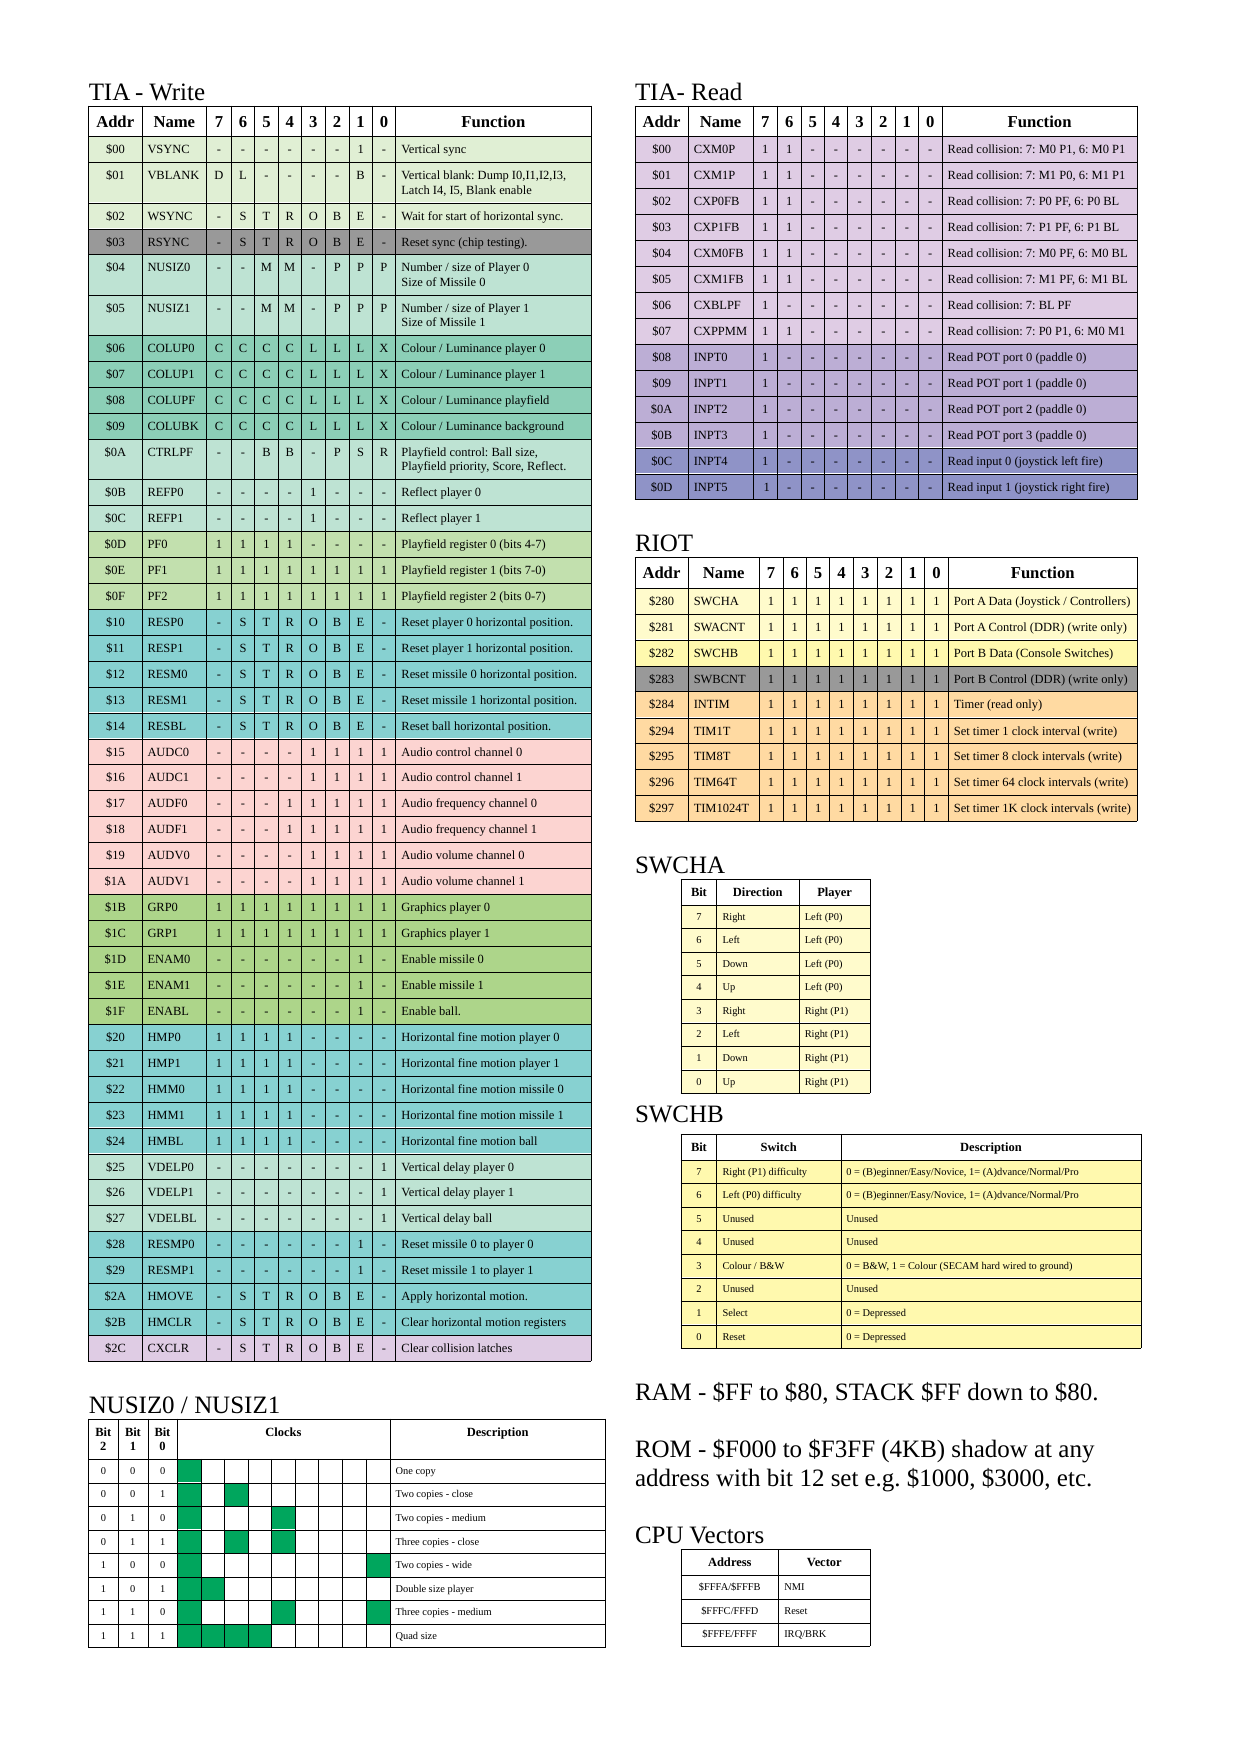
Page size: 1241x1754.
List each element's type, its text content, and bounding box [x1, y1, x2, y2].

table_cell [272, 1625, 295, 1647]
table_cell Graphics player 0 [396, 895, 591, 920]
table_cell NUSIZ1 [143, 296, 206, 335]
table_cell $FFFA/$FFFB [682, 1576, 778, 1599]
table_cell - [373, 1310, 395, 1335]
table_header 6 [232, 107, 254, 136]
table_cell Reset [779, 1600, 870, 1622]
table_cell 1 [807, 744, 829, 769]
table_cell - [326, 480, 349, 505]
table_cell 1 [854, 770, 877, 795]
table_cell - [802, 137, 824, 162]
table_cell - [207, 973, 231, 998]
table_cell ENAM0 [143, 947, 206, 972]
table_cell AUDV0 [143, 843, 206, 868]
table_cell Reset sync (chip testing). [396, 230, 591, 254]
table_cell 1 [878, 719, 901, 743]
table_cell M [279, 296, 301, 335]
table_cell [178, 1484, 201, 1506]
table_cell 1 [778, 241, 801, 266]
table_cell - [232, 1232, 254, 1257]
table_cell $2A [89, 1284, 142, 1309]
table_cell - [896, 137, 918, 162]
table_cell 1 [682, 1302, 716, 1324]
table_cell 1 [373, 843, 395, 868]
table_cell - [232, 1180, 254, 1205]
table_cell - [848, 293, 871, 318]
table_cell - [825, 189, 847, 214]
table_cell - [255, 999, 278, 1024]
table_cell - [326, 999, 349, 1024]
table_cell $15 [89, 740, 142, 764]
table_cell 1 [326, 558, 349, 583]
table_cell 1 [902, 744, 924, 769]
table_cell Up [717, 1071, 799, 1093]
table_cell - [872, 475, 895, 499]
table_cell VDELP1 [143, 1180, 206, 1205]
table_cell S [232, 1336, 254, 1361]
table_cell $0A [89, 440, 142, 479]
table_cell - [255, 869, 278, 894]
table_cell [272, 1507, 295, 1529]
text RIOT [635, 528, 1152, 557]
table_cell - [255, 1258, 278, 1283]
table_cell - [350, 1180, 372, 1205]
table_cell - [326, 137, 349, 162]
table_cell - [302, 1051, 325, 1076]
table_cell B [326, 204, 349, 228]
table_header 3 [302, 107, 325, 136]
table_cell - [350, 1051, 372, 1076]
table_cell TIM64T [689, 770, 759, 795]
table_cell - [919, 449, 942, 473]
table_cell [272, 1484, 295, 1506]
table_cell R [279, 1310, 301, 1335]
table_cell - [279, 1206, 301, 1231]
table_cell 0 [119, 1460, 148, 1482]
table_cell 1 [279, 1051, 301, 1076]
table_cell $18 [89, 817, 142, 842]
table_cell - [326, 1103, 349, 1127]
table_cell E [350, 1336, 372, 1361]
table_cell PF2 [143, 584, 206, 609]
table_cell 1 [302, 506, 325, 531]
table_cell Audio volume channel 1 [396, 869, 591, 894]
table_cell - [848, 241, 871, 266]
table_cell - [255, 791, 278, 816]
table_cell $296 [636, 770, 688, 795]
table_cell P [350, 296, 372, 335]
table_cell - [350, 1103, 372, 1127]
table_cell $09 [89, 414, 142, 439]
table_header Address [682, 1550, 778, 1575]
table_cell [319, 1507, 342, 1529]
table_cell [178, 1554, 201, 1577]
table_cell ENAM1 [143, 973, 206, 998]
table_header Description [842, 1135, 1141, 1160]
table_cell 0 [149, 1460, 177, 1482]
table_cell 1 [807, 770, 829, 795]
table_cell - [207, 230, 231, 254]
table_cell $01 [89, 163, 142, 202]
table_cell C [279, 362, 301, 387]
table_cell - [255, 506, 278, 531]
table_cell 1 [350, 999, 372, 1024]
table_cell CTRLPF [143, 440, 206, 479]
table_cell INPT5 [689, 475, 753, 499]
table_cell $0C [89, 506, 142, 531]
table_cell 1 [754, 345, 777, 370]
table_cell - [350, 1025, 372, 1050]
table_cell - [232, 843, 254, 868]
table_cell CXM1P [689, 163, 753, 188]
table_cell E [350, 662, 372, 687]
table_cell L [302, 414, 325, 439]
table_cell S [232, 662, 254, 687]
table_cell [249, 1578, 271, 1600]
table_cell Colour / Luminance player 1 [396, 362, 591, 387]
table_cell 1 [830, 641, 853, 666]
table_cell - [778, 449, 801, 473]
table_cell [225, 1601, 248, 1624]
table_cell 1 [878, 692, 901, 717]
table_cell 1 [760, 692, 783, 717]
table_header Bit [682, 880, 716, 905]
table_cell L [302, 336, 325, 361]
table_cell SWBCNT [689, 667, 759, 691]
table_cell - [255, 480, 278, 505]
table_cell - [302, 999, 325, 1024]
table_cell 1 [302, 817, 325, 842]
table_header Bit 2 [89, 1420, 118, 1459]
table_cell - [373, 636, 395, 661]
table_cell $0A [636, 397, 688, 422]
table_cell 1 [207, 584, 231, 609]
table_cell 1 [207, 1077, 231, 1102]
table_cell [272, 1460, 295, 1482]
table_cell [296, 1484, 318, 1506]
table_cell 1 [902, 641, 924, 666]
table_cell Vertical delay player 1 [396, 1180, 591, 1205]
table_cell - [848, 163, 871, 188]
table_cell Audio volume channel 0 [396, 843, 591, 868]
table_cell - [232, 1206, 254, 1231]
table_cell O [302, 1336, 325, 1361]
table_cell 1 [925, 641, 948, 666]
table_cell $21 [89, 1051, 142, 1076]
table_cell Port A Control (DDR) (write only) [949, 615, 1137, 639]
table_header Bit 1 [119, 1420, 148, 1459]
table_cell Read input 1 (joystick right fire) [943, 475, 1137, 499]
table_cell [319, 1531, 342, 1553]
table_cell 1 [807, 719, 829, 743]
table_cell X [373, 388, 395, 413]
table_cell T [255, 636, 278, 661]
table_cell Read POT port 3 (paddle 0) [943, 423, 1137, 447]
table_cell [296, 1578, 318, 1600]
table_cell RESM1 [143, 688, 206, 712]
table_header 1 [902, 558, 924, 588]
table_cell - [778, 423, 801, 447]
table_header 1 [350, 107, 372, 136]
table_cell - [232, 255, 254, 295]
table_cell 1 [760, 770, 783, 795]
table_cell $26 [89, 1180, 142, 1205]
table_cell - [207, 1180, 231, 1205]
table_cell 1 [279, 1103, 301, 1127]
table_cell Right (P1) [800, 1071, 870, 1093]
table_cell L [326, 336, 349, 361]
text SWCHA [635, 850, 1152, 879]
table_cell 1 [854, 667, 877, 691]
table_cell Vertical sync [396, 137, 591, 162]
table_cell $0B [89, 480, 142, 505]
table_cell $19 [89, 843, 142, 868]
table_cell $04 [89, 255, 142, 295]
table_cell [202, 1554, 224, 1577]
table_cell 1 [255, 584, 278, 609]
table_cell 1 [232, 895, 254, 920]
table_cell CXCLR [143, 1336, 206, 1361]
table_cell Read collision: 7: M1 P0, 6: M1 P1 [943, 163, 1137, 188]
table_header 4 [825, 107, 847, 136]
table_cell B [326, 636, 349, 661]
table_cell $00 [89, 137, 142, 162]
table_cell - [848, 475, 871, 499]
table_cell 1 [326, 791, 349, 816]
table_cell Horizontal fine motion missile 1 [396, 1103, 591, 1127]
table_cell Left (P0) [800, 906, 870, 928]
table_cell 1 [925, 719, 948, 743]
table_cell 0 [89, 1531, 118, 1553]
table_cell 0 = B&W, 1 = Colour (SECAM hard wired to ground) [842, 1255, 1141, 1277]
table_cell 1 [350, 740, 372, 764]
table_cell - [825, 215, 847, 240]
table_cell 1 [807, 796, 829, 821]
table_cell Audio frequency channel 1 [396, 817, 591, 842]
table_cell - [825, 475, 847, 499]
table_cell 0 [682, 1071, 716, 1093]
table_cell $2B [89, 1310, 142, 1335]
table_cell $01 [636, 163, 688, 188]
table_cell $14 [89, 714, 142, 738]
table_cell Set timer 1K clock intervals (write) [949, 796, 1137, 821]
table_cell $16 [89, 765, 142, 790]
table_cell - [919, 371, 942, 396]
table_cell WSYNC [143, 204, 206, 228]
table_cell L [302, 388, 325, 413]
table_cell 1 [207, 532, 231, 557]
table_cell - [778, 345, 801, 370]
table_cell Unused [842, 1279, 1141, 1301]
table_cell - [326, 163, 349, 202]
table_cell Horizontal fine motion missile 0 [396, 1077, 591, 1102]
table_cell 1 [760, 744, 783, 769]
table_cell COLUP0 [143, 336, 206, 361]
table_cell - [350, 506, 372, 531]
table_cell - [919, 137, 942, 162]
table_cell - [207, 610, 231, 635]
table_cell Enable missile 1 [396, 973, 591, 998]
table_cell ENABL [143, 999, 206, 1024]
table_cell $20 [89, 1025, 142, 1050]
table_cell 1 [373, 869, 395, 894]
table_cell - [279, 947, 301, 972]
table_cell HMM1 [143, 1103, 206, 1127]
table_cell $295 [636, 744, 688, 769]
table_cell R [279, 204, 301, 228]
table_cell $24 [89, 1129, 142, 1153]
table_cell 1 [279, 921, 301, 946]
table_cell M [255, 296, 278, 335]
table_cell 1 [778, 189, 801, 214]
table_cell INTIM [689, 692, 759, 717]
table_cell $283 [636, 667, 688, 691]
table_cell 1 [902, 796, 924, 821]
table_cell - [302, 973, 325, 998]
table_cell Right [717, 1000, 799, 1022]
table_cell Enable missile 0 [396, 947, 591, 972]
table_cell Right [717, 906, 799, 928]
table_cell Two copies - close [391, 1484, 605, 1506]
table_cell 1 [854, 744, 877, 769]
table_cell Playfield register 1 (bits 7-0) [396, 558, 591, 583]
table_cell - [279, 740, 301, 764]
table_header 7 [754, 107, 777, 136]
table_cell 1 [350, 558, 372, 583]
table_cell 0 = Depressed [842, 1326, 1141, 1348]
table_cell - [207, 296, 231, 335]
table_cell Apply horizontal motion. [396, 1284, 591, 1309]
table_cell - [872, 189, 895, 214]
table_cell [249, 1484, 271, 1506]
table_cell - [350, 1129, 372, 1153]
table_cell $297 [636, 796, 688, 821]
table_cell P [326, 440, 349, 479]
table_cell 1 [878, 641, 901, 666]
table_cell [343, 1578, 366, 1600]
table_cell $2C [89, 1336, 142, 1361]
table_cell - [326, 1051, 349, 1076]
table_cell E [350, 1284, 372, 1309]
table_cell [367, 1507, 390, 1529]
table_cell D [207, 163, 231, 202]
table_header Name [143, 107, 206, 136]
table_cell T [255, 230, 278, 254]
table_cell - [872, 241, 895, 266]
table_cell 1 [232, 584, 254, 609]
table_cell GRP1 [143, 921, 206, 946]
table_cell 1 [925, 667, 948, 691]
table_cell $FFFE/FFFF [682, 1624, 778, 1646]
table_cell [202, 1578, 224, 1600]
table_cell 1 [279, 817, 301, 842]
table_cell COLUP1 [143, 362, 206, 387]
table_cell - [232, 740, 254, 764]
table_cell RESP1 [143, 636, 206, 661]
table_cell 1 [373, 1180, 395, 1205]
table_cell Down [717, 1047, 799, 1069]
table_cell 1 [350, 137, 372, 162]
table_cell Left (P0) difficulty [717, 1184, 841, 1207]
table_cell $07 [636, 319, 688, 344]
table_cell P [373, 296, 395, 335]
table_cell 0 = Depressed [842, 1302, 1141, 1324]
table_cell 5 [682, 1208, 716, 1230]
table_cell 1 [207, 1051, 231, 1076]
table_cell - [326, 1258, 349, 1283]
table_cell - [255, 817, 278, 842]
table_cell [178, 1578, 201, 1600]
table_cell - [326, 1206, 349, 1231]
table_cell Quad size [391, 1625, 605, 1647]
table_cell 1 [255, 1051, 278, 1076]
table_cell - [207, 1258, 231, 1283]
table_cell - [207, 740, 231, 764]
table_cell S [232, 204, 254, 228]
table_cell 1 [778, 319, 801, 344]
table_cell - [373, 1077, 395, 1102]
table_cell 1 [878, 744, 901, 769]
table_cell 1 [854, 692, 877, 717]
table_cell [319, 1578, 342, 1600]
table_cell L [326, 362, 349, 387]
table_cell Read collision: 7: P0 P1, 6: M0 M1 [943, 319, 1137, 344]
table_cell Horizontal fine motion player 1 [396, 1051, 591, 1076]
table_cell [296, 1625, 318, 1647]
table_cell - [232, 296, 254, 335]
table_cell S [232, 230, 254, 254]
table_cell - [848, 215, 871, 240]
table_cell - [373, 973, 395, 998]
table_cell $1E [89, 973, 142, 998]
table_cell 5 [682, 953, 716, 975]
table_cell 1 [902, 667, 924, 691]
table_cell 1 [373, 740, 395, 764]
table_cell 1 [232, 1103, 254, 1127]
table_cell E [350, 1310, 372, 1335]
table_cell - [872, 423, 895, 447]
table_cell - [302, 255, 325, 295]
table_cell Playfield control: Ball size, Playfield priority, Score, Reflect. [396, 440, 591, 479]
table_cell 1 [279, 791, 301, 816]
table_cell 1 [89, 1554, 118, 1577]
table_cell - [848, 189, 871, 214]
table_header Function [943, 107, 1137, 136]
table_cell HMP0 [143, 1025, 206, 1050]
table_header Vector [779, 1550, 870, 1575]
table_cell Reset player 1 horizontal position. [396, 636, 591, 661]
table_cell 1 [302, 791, 325, 816]
table_cell O [302, 1284, 325, 1309]
table_cell - [279, 163, 301, 202]
table_cell [367, 1531, 390, 1553]
table_cell O [302, 230, 325, 254]
table_header 6 [778, 107, 801, 136]
table_cell Read POT port 2 (paddle 0) [943, 397, 1137, 422]
table_cell - [232, 817, 254, 842]
table_cell P [326, 255, 349, 295]
table_cell $1F [89, 999, 142, 1024]
table_cell VSYNC [143, 137, 206, 162]
table_cell - [255, 947, 278, 972]
table_cell [296, 1531, 318, 1553]
table_cell Unused [717, 1279, 841, 1301]
table_cell 1 [830, 615, 853, 639]
table_cell 1 [279, 1025, 301, 1050]
table_cell - [302, 1232, 325, 1257]
table_cell 1 [326, 843, 349, 868]
table_cell - [919, 475, 942, 499]
table_cell - [919, 215, 942, 240]
table_cell - [896, 475, 918, 499]
table_cell - [919, 241, 942, 266]
table_cell Read collision: 7: P1 PF, 6: P1 BL [943, 215, 1137, 240]
table_cell $03 [89, 230, 142, 254]
table_cell 1 [232, 1051, 254, 1076]
table_cell P [350, 255, 372, 295]
table_cell - [232, 440, 254, 479]
table_cell 1 [302, 558, 325, 583]
table_cell 1 [255, 558, 278, 583]
table_cell $04 [636, 241, 688, 266]
table_cell B [326, 714, 349, 738]
table_cell AUDC0 [143, 740, 206, 764]
table_header Bit [682, 1135, 716, 1160]
table_cell 1 [373, 921, 395, 946]
table_cell 1 [232, 532, 254, 557]
table_cell 1 [232, 1077, 254, 1102]
table_cell 1 [878, 770, 901, 795]
table_cell TIM1024T [689, 796, 759, 821]
table_cell - [232, 1258, 254, 1283]
table_cell 1 [207, 558, 231, 583]
table_cell - [896, 423, 918, 447]
table_cell - [373, 204, 395, 228]
table_cell 0 [89, 1460, 118, 1482]
table_cell 1 [350, 869, 372, 894]
table_cell $28 [89, 1232, 142, 1257]
table_header Player [800, 880, 870, 905]
table_cell 1 [279, 895, 301, 920]
table_cell Double size player [391, 1578, 605, 1600]
table_cell RESBL [143, 714, 206, 738]
table_cell 1 [854, 719, 877, 743]
table_cell - [279, 1258, 301, 1283]
table_cell 1 [149, 1578, 177, 1600]
table_cell 1 [830, 667, 853, 691]
table_cell B [326, 230, 349, 254]
table_cell - [802, 345, 824, 370]
table_cell 1 [119, 1625, 148, 1647]
table_cell 1 [232, 1129, 254, 1153]
table_cell [202, 1507, 224, 1529]
table_cell - [350, 1077, 372, 1102]
table_cell 1 [784, 796, 806, 821]
table_cell - [872, 371, 895, 396]
table_cell [319, 1484, 342, 1506]
table_cell - [207, 636, 231, 661]
table_cell - [802, 163, 824, 188]
table_cell 4 [682, 1231, 716, 1254]
table_cell - [207, 1155, 231, 1179]
table_cell 1 [373, 1206, 395, 1231]
table_cell 1 [149, 1625, 177, 1647]
table_cell 1 [302, 584, 325, 609]
table_cell 1 [830, 719, 853, 743]
table_cell [178, 1507, 201, 1529]
table_cell [272, 1578, 295, 1600]
table_cell 1 [89, 1601, 118, 1624]
table_cell $17 [89, 791, 142, 816]
table_cell - [255, 973, 278, 998]
text TIA- Read [635, 77, 1152, 106]
table_cell [319, 1601, 342, 1624]
table_cell [225, 1507, 248, 1529]
table_cell B [279, 440, 301, 479]
table_cell - [896, 189, 918, 214]
table_cell - [919, 163, 942, 188]
table_cell - [207, 1206, 231, 1231]
table_cell Wait for start of horizontal sync. [396, 204, 591, 228]
table_cell 1 [902, 615, 924, 639]
table_cell - [207, 869, 231, 894]
table_cell [225, 1460, 248, 1482]
table_cell 0 [149, 1554, 177, 1577]
table_cell T [255, 204, 278, 228]
table_cell RESMP1 [143, 1258, 206, 1283]
table_cell Reset missile 1 to player 1 [396, 1258, 591, 1283]
table_cell 1 [350, 584, 372, 609]
table_cell [225, 1554, 248, 1577]
table_cell - [232, 765, 254, 790]
table_cell L [326, 414, 349, 439]
table_cell $00 [636, 137, 688, 162]
table_cell 1 [350, 1258, 372, 1283]
table_cell C [279, 336, 301, 361]
table_cell 1 [878, 796, 901, 821]
table_cell 1 [784, 744, 806, 769]
table_cell - [302, 1206, 325, 1231]
table_cell - [302, 1077, 325, 1102]
table_header Function [396, 107, 591, 136]
table_cell RESM0 [143, 662, 206, 687]
table_cell E [350, 230, 372, 254]
table_cell 1 [302, 843, 325, 868]
table_cell [202, 1484, 224, 1506]
table_cell $282 [636, 641, 688, 666]
table_cell 1 [760, 615, 783, 639]
table_cell 1 [754, 319, 777, 344]
table_cell 1 [255, 1129, 278, 1153]
table_cell [249, 1601, 271, 1624]
table_cell [202, 1601, 224, 1624]
table_cell - [872, 267, 895, 292]
table_cell C [232, 414, 254, 439]
table_cell 1 [207, 1025, 231, 1050]
table_cell C [279, 388, 301, 413]
table_cell 1 [807, 667, 829, 691]
table_cell - [279, 1155, 301, 1179]
table_cell 1 [754, 475, 777, 499]
table_header Description [391, 1420, 605, 1459]
table_cell 1 [902, 589, 924, 614]
table_cell - [919, 397, 942, 422]
table_cell $05 [89, 296, 142, 335]
table_cell $13 [89, 688, 142, 712]
table_cell - [896, 293, 918, 318]
table_cell - [919, 189, 942, 214]
table_cell [343, 1507, 366, 1529]
table_cell - [207, 1284, 231, 1309]
table_cell - [207, 662, 231, 687]
table_cell - [848, 345, 871, 370]
table_cell IRQ/BRK [779, 1624, 870, 1646]
table_cell 1 [373, 765, 395, 790]
table_cell 1 [682, 1047, 716, 1069]
table_header Addr [89, 107, 142, 136]
table_cell [178, 1460, 201, 1482]
table_cell INPT4 [689, 449, 753, 473]
table_cell 1 [854, 615, 877, 639]
table_cell HMBL [143, 1129, 206, 1153]
table_cell - [872, 345, 895, 370]
table_cell - [279, 506, 301, 531]
table_cell - [825, 137, 847, 162]
table_cell 1 [854, 796, 877, 821]
table_cell VDELBL [143, 1206, 206, 1231]
table_cell CXPPMM [689, 319, 753, 344]
table_cell 1 [830, 744, 853, 769]
table_cell - [302, 532, 325, 557]
table_cell - [373, 1025, 395, 1050]
table_header 5 [802, 107, 824, 136]
table_cell 1 [902, 692, 924, 717]
table_cell - [232, 869, 254, 894]
table_cell C [232, 362, 254, 387]
table_cell 1 [350, 1232, 372, 1257]
table_cell 1 [255, 1077, 278, 1102]
table_cell Unused [842, 1231, 1141, 1254]
table_cell - [848, 449, 871, 473]
table_cell - [373, 714, 395, 738]
table_cell - [207, 204, 231, 228]
table_cell $0E [89, 558, 142, 583]
table_cell $27 [89, 1206, 142, 1231]
table_cell - [232, 480, 254, 505]
table_header 3 [848, 107, 871, 136]
table_cell 1 [754, 189, 777, 214]
table_cell [225, 1578, 248, 1600]
table_cell - [825, 319, 847, 344]
table_cell S [232, 688, 254, 712]
table_cell 1 [760, 667, 783, 691]
table_cell [367, 1460, 390, 1482]
table_cell 3 [682, 1000, 716, 1022]
table_cell $0D [89, 532, 142, 557]
table_cell 1 [326, 765, 349, 790]
table_cell B [326, 610, 349, 635]
table_cell GRP0 [143, 895, 206, 920]
table_cell AUDF0 [143, 791, 206, 816]
table_cell Select [717, 1302, 841, 1324]
table_cell B [350, 163, 372, 202]
table_cell T [255, 688, 278, 712]
table_header 3 [854, 558, 877, 588]
table_cell CXBLPF [689, 293, 753, 318]
table_cell T [255, 1310, 278, 1335]
table_cell - [872, 319, 895, 344]
table_cell 1 [830, 770, 853, 795]
table_cell 1 [830, 589, 853, 614]
table_cell - [255, 163, 278, 202]
table_cell E [350, 688, 372, 712]
table_cell 1 [350, 765, 372, 790]
table_cell 1 [784, 667, 806, 691]
table_cell - [302, 296, 325, 335]
table_cell 1 [925, 796, 948, 821]
table_cell S [232, 610, 254, 635]
table_header Addr [636, 558, 688, 588]
table_cell 1 [754, 163, 777, 188]
table_cell 1 [302, 869, 325, 894]
table_cell REFP0 [143, 480, 206, 505]
table_cell - [373, 610, 395, 635]
table_cell CXP0FB [689, 189, 753, 214]
table_cell - [825, 345, 847, 370]
table_cell 1 [807, 615, 829, 639]
text CPU Vectors [635, 1521, 1152, 1549]
table_cell Colour / Luminance playfield [396, 388, 591, 413]
table_cell O [302, 662, 325, 687]
table_cell Audio control channel 1 [396, 765, 591, 790]
table_cell [343, 1531, 366, 1553]
table_header Direction [717, 880, 799, 905]
table_cell $FFFC/FFFD [682, 1600, 778, 1622]
table_cell 1 [754, 241, 777, 266]
table_cell O [302, 636, 325, 661]
table_header 2 [872, 107, 895, 136]
table_cell L [350, 388, 372, 413]
table_cell L [302, 362, 325, 387]
table_cell - [802, 319, 824, 344]
table_header Clocks [178, 1420, 390, 1459]
table_cell - [255, 1180, 278, 1205]
table_header Name [689, 107, 753, 136]
table_cell - [373, 1129, 395, 1153]
table_cell 1 [279, 584, 301, 609]
table_cell 1 [232, 921, 254, 946]
table_cell 1 [754, 371, 777, 396]
table_cell 1 [89, 1578, 118, 1600]
table_cell $02 [89, 204, 142, 228]
table_cell T [255, 662, 278, 687]
table_cell $07 [89, 362, 142, 387]
table_cell - [896, 267, 918, 292]
table_cell 1 [760, 796, 783, 821]
table_cell - [279, 1232, 301, 1257]
table_cell - [373, 1103, 395, 1127]
table_cell [343, 1484, 366, 1506]
table_cell Two copies - medium [391, 1507, 605, 1529]
table_cell Vertical delay player 0 [396, 1155, 591, 1179]
table_cell - [373, 662, 395, 687]
table_cell - [373, 999, 395, 1024]
table_cell - [848, 137, 871, 162]
table_cell R [279, 636, 301, 661]
table_cell Right (P1) [800, 1000, 870, 1022]
table_cell $06 [89, 336, 142, 361]
text ROM - $F000 to $F3FF (4KB) shadow at any address with bit 12 set e.g. $1000, $3000, etc. [635, 1434, 1152, 1492]
table_cell Timer (read only) [949, 692, 1137, 717]
table_cell HMP1 [143, 1051, 206, 1076]
table_cell 1 [778, 137, 801, 162]
table_cell - [919, 319, 942, 344]
table_cell 1 [807, 692, 829, 717]
table_cell Three copies - close [391, 1531, 605, 1553]
table_cell INPT0 [689, 345, 753, 370]
table_cell Reset missile 0 to player 0 [396, 1232, 591, 1257]
table_cell Read collision: 7: BL PF [943, 293, 1137, 318]
table_cell - [255, 1232, 278, 1257]
table_cell O [302, 204, 325, 228]
table_cell NUSIZ0 [143, 255, 206, 295]
table_cell 1 [302, 895, 325, 920]
table_cell - [326, 1155, 349, 1179]
table_cell Playfield register 2 (bits 0-7) [396, 584, 591, 609]
table_cell - [802, 423, 824, 447]
table_cell 1 [326, 895, 349, 920]
table_cell Port B Data (Console Switches) [949, 641, 1137, 666]
table_cell 1 [302, 921, 325, 946]
table_header 0 [373, 107, 395, 136]
table_cell $12 [89, 662, 142, 687]
table_cell R [279, 1284, 301, 1309]
table_cell 1 [778, 163, 801, 188]
table_cell [296, 1507, 318, 1529]
table_cell Graphics player 1 [396, 921, 591, 946]
table_cell - [279, 999, 301, 1024]
table_cell [249, 1460, 271, 1482]
table_cell [178, 1531, 201, 1553]
table_cell $22 [89, 1077, 142, 1102]
table_cell 0 [119, 1554, 148, 1577]
table_cell 1 [760, 641, 783, 666]
table_cell [249, 1554, 271, 1577]
table_cell Right (P1) [800, 1024, 870, 1046]
table_cell - [350, 532, 372, 557]
table_cell 1 [326, 869, 349, 894]
table_cell - [848, 267, 871, 292]
table_cell - [302, 163, 325, 202]
table_cell CXM1FB [689, 267, 753, 292]
table_header 2 [326, 107, 349, 136]
table_cell $284 [636, 692, 688, 717]
table_cell - [326, 947, 349, 972]
table_cell - [825, 423, 847, 447]
table_cell 1 [902, 719, 924, 743]
table_cell Audio control channel 0 [396, 740, 591, 764]
table_cell C [207, 414, 231, 439]
table_cell Right (P1) difficulty [717, 1161, 841, 1183]
table_cell - [373, 1336, 395, 1361]
table_cell 1 [754, 293, 777, 318]
table_cell X [373, 336, 395, 361]
table_cell - [302, 1180, 325, 1205]
table_cell - [302, 440, 325, 479]
table_cell 1 [255, 895, 278, 920]
table_cell 1 [878, 667, 901, 691]
table_cell C [232, 336, 254, 361]
table_cell 1 [302, 765, 325, 790]
table_cell [367, 1625, 390, 1647]
table_cell - [896, 241, 918, 266]
table_cell E [350, 714, 372, 738]
table_cell B [326, 1284, 349, 1309]
table_cell 1 [778, 215, 801, 240]
table_cell E [350, 204, 372, 228]
table_cell S [232, 1284, 254, 1309]
table_cell - [778, 371, 801, 396]
table_cell $0C [636, 449, 688, 473]
table_cell RESP0 [143, 610, 206, 635]
table_cell Unused [842, 1208, 1141, 1230]
table_cell 2 [682, 1024, 716, 1046]
table_cell - [825, 397, 847, 422]
table_cell B [326, 1310, 349, 1335]
table_cell 1 [326, 740, 349, 764]
table_cell $0F [89, 584, 142, 609]
table_cell 1 [760, 719, 783, 743]
table_cell - [825, 241, 847, 266]
table_cell VBLANK [143, 163, 206, 202]
table_cell - [207, 843, 231, 868]
table_cell - [896, 397, 918, 422]
table_cell 1 [279, 1077, 301, 1102]
table_cell 1 [232, 558, 254, 583]
table_cell - [802, 371, 824, 396]
table_cell [272, 1601, 295, 1624]
table_cell $09 [636, 371, 688, 396]
table_cell HMOVE [143, 1284, 206, 1309]
table_cell - [207, 714, 231, 738]
table_cell - [232, 999, 254, 1024]
table_cell $05 [636, 267, 688, 292]
table_cell - [279, 137, 301, 162]
table_cell 1 [326, 584, 349, 609]
table_cell [249, 1625, 271, 1647]
table_cell $23 [89, 1103, 142, 1127]
table_cell 1 [279, 558, 301, 583]
table_cell PF0 [143, 532, 206, 557]
table_cell [319, 1554, 342, 1577]
table_cell - [919, 267, 942, 292]
table_cell HMM0 [143, 1077, 206, 1102]
table_cell 1 [373, 558, 395, 583]
table_cell 1 [207, 921, 231, 946]
table_cell Colour / Luminance background [396, 414, 591, 439]
table_cell - [802, 293, 824, 318]
table_cell Read POT port 1 (paddle 0) [943, 371, 1137, 396]
table_cell - [326, 1077, 349, 1102]
table_cell B [326, 1336, 349, 1361]
table_cell - [896, 449, 918, 473]
table_cell - [825, 371, 847, 396]
table_cell - [279, 843, 301, 868]
table_cell $29 [89, 1258, 142, 1283]
table_cell Enable ball. [396, 999, 591, 1024]
table_cell - [896, 319, 918, 344]
table_cell 1 [119, 1601, 148, 1624]
table_cell 7 [682, 1161, 716, 1183]
table_cell 0 [682, 1326, 716, 1348]
table_cell 1 [373, 791, 395, 816]
table_cell 1 [350, 791, 372, 816]
table_cell $1C [89, 921, 142, 946]
table_cell - [302, 1129, 325, 1153]
table_cell - [279, 765, 301, 790]
table_cell [225, 1625, 248, 1647]
table_cell 1 [350, 895, 372, 920]
table_cell RESMP0 [143, 1232, 206, 1257]
table_cell C [255, 414, 278, 439]
table_cell - [232, 506, 254, 531]
table_cell B [255, 440, 278, 479]
table_cell - [872, 397, 895, 422]
table_cell - [232, 1155, 254, 1179]
table_cell $03 [636, 215, 688, 240]
table_cell INPT3 [689, 423, 753, 447]
table_cell [319, 1625, 342, 1647]
table_cell Playfield register 0 (bits 4-7) [396, 532, 591, 557]
table_cell R [279, 714, 301, 738]
table_header Function [949, 558, 1137, 588]
table_cell L [350, 414, 372, 439]
table_cell HMCLR [143, 1310, 206, 1335]
table_cell 0 [89, 1507, 118, 1529]
table_cell - [825, 163, 847, 188]
table_cell 1 [302, 740, 325, 764]
table_cell - [279, 1180, 301, 1205]
table_cell 0 [89, 1484, 118, 1506]
table_cell 1 [784, 719, 806, 743]
table_cell $08 [636, 345, 688, 370]
table_cell 1 [350, 973, 372, 998]
table_cell Left [717, 1024, 799, 1046]
table_cell Three copies - medium [391, 1601, 605, 1624]
table_cell - [848, 371, 871, 396]
table_cell 1 [925, 770, 948, 795]
table_cell - [373, 480, 395, 505]
table_cell 1 [119, 1507, 148, 1529]
table_cell $280 [636, 589, 688, 614]
table_cell - [373, 1284, 395, 1309]
table_cell 0 = (B)eginner/Easy/Novice, 1= (A)dvance/Normal/Pro [842, 1161, 1141, 1183]
table_cell Horizontal fine motion player 0 [396, 1025, 591, 1050]
table_cell - [825, 449, 847, 473]
table_cell INPT2 [689, 397, 753, 422]
table_cell C [207, 362, 231, 387]
table_cell 1 [232, 1025, 254, 1050]
table_cell - [232, 137, 254, 162]
table_cell $0D [636, 475, 688, 499]
table_cell M [279, 255, 301, 295]
table_cell Left (P0) [800, 929, 870, 952]
table_cell [367, 1578, 390, 1600]
table_cell - [302, 1025, 325, 1050]
table_cell - [232, 791, 254, 816]
table_cell - [373, 230, 395, 254]
table_cell - [919, 345, 942, 370]
table_cell - [326, 1129, 349, 1153]
table_cell S [232, 636, 254, 661]
table_cell [367, 1554, 390, 1577]
table_cell $281 [636, 615, 688, 639]
table_cell 1 [302, 480, 325, 505]
table_cell Up [717, 976, 799, 999]
table_cell [343, 1625, 366, 1647]
table_cell SWCHA [689, 589, 759, 614]
table_cell AUDF1 [143, 817, 206, 842]
table_cell - [207, 765, 231, 790]
table_header 7 [207, 107, 231, 136]
table_cell Port B Control (DDR) (write only) [949, 667, 1137, 691]
table_header Switch [717, 1135, 841, 1160]
table_cell [296, 1554, 318, 1577]
table_cell - [350, 1155, 372, 1179]
table_header 0 [925, 558, 948, 588]
table_cell 1 [373, 1155, 395, 1179]
table_cell - [326, 1180, 349, 1205]
table_cell 1 [830, 692, 853, 717]
table_cell - [778, 397, 801, 422]
table_cell 1 [350, 817, 372, 842]
table_cell 1 [754, 267, 777, 292]
table_cell Reset [717, 1326, 841, 1348]
table_cell R [279, 662, 301, 687]
table_header 4 [830, 558, 853, 588]
table_cell - [326, 973, 349, 998]
table_cell 0 [119, 1578, 148, 1600]
table_cell Vertical delay ball [396, 1206, 591, 1231]
table_cell - [802, 449, 824, 473]
table_cell - [207, 255, 231, 295]
table_cell - [207, 1232, 231, 1257]
table_cell Reset ball horizontal position. [396, 714, 591, 738]
table_cell [225, 1484, 248, 1506]
table_cell - [302, 1155, 325, 1179]
table_cell [202, 1531, 224, 1553]
table_cell Reset missile 0 horizontal position. [396, 662, 591, 687]
table_cell Read POT port 0 (paddle 0) [943, 345, 1137, 370]
table_header Bit 0 [149, 1420, 177, 1459]
table_cell Read collision: 7: P0 PF, 6: P0 BL [943, 189, 1137, 214]
table_cell [296, 1601, 318, 1624]
table_cell S [232, 1310, 254, 1335]
table_cell C [255, 336, 278, 361]
table_cell L [350, 336, 372, 361]
table_cell $02 [636, 189, 688, 214]
table_cell Reflect player 0 [396, 480, 591, 505]
table_cell - [207, 1310, 231, 1335]
table_cell SWCHB [689, 641, 759, 666]
table_cell - [825, 267, 847, 292]
table_cell - [279, 869, 301, 894]
table_cell 1 [373, 895, 395, 920]
table_cell O [302, 688, 325, 712]
table_cell - [825, 293, 847, 318]
table_cell Reset missile 1 horizontal position. [396, 688, 591, 712]
table_cell Read collision: 7: M0 PF, 6: M0 BL [943, 241, 1137, 266]
table_cell Clear collision latches [396, 1336, 591, 1361]
table_cell [249, 1531, 271, 1553]
table_header 5 [255, 107, 278, 136]
table_cell 1 [149, 1531, 177, 1553]
table_cell - [232, 947, 254, 972]
table_cell - [302, 1258, 325, 1283]
table_cell - [778, 293, 801, 318]
table_cell - [373, 1232, 395, 1257]
table_header 2 [878, 558, 901, 588]
table_cell [296, 1460, 318, 1482]
table_cell [343, 1601, 366, 1624]
table_cell 1 [854, 589, 877, 614]
text RAM - $FF to $80, STACK $FF down to $80. [635, 1377, 1152, 1406]
table_cell SWACNT [689, 615, 759, 639]
table_cell $1A [89, 869, 142, 894]
table_cell - [373, 137, 395, 162]
table_cell [249, 1507, 271, 1529]
table_cell 1 [89, 1625, 118, 1647]
table_cell P [326, 296, 349, 335]
table_cell S [350, 440, 372, 479]
table_cell Reset player 0 horizontal position. [396, 610, 591, 635]
table_cell 1 [784, 589, 806, 614]
table_cell E [350, 636, 372, 661]
table_cell 1 [760, 589, 783, 614]
table_cell - [302, 137, 325, 162]
table_cell - [848, 423, 871, 447]
table_cell R [279, 230, 301, 254]
table_cell - [896, 163, 918, 188]
table_cell C [207, 388, 231, 413]
table_cell - [373, 1051, 395, 1076]
table_cell E [350, 610, 372, 635]
table_cell B [326, 688, 349, 712]
table_cell - [802, 475, 824, 499]
table_cell L [232, 163, 254, 202]
table_cell 0 [119, 1484, 148, 1506]
table_cell - [207, 506, 231, 531]
table_cell 1 [279, 532, 301, 557]
table_cell - [802, 397, 824, 422]
table_cell AUDC1 [143, 765, 206, 790]
table_cell [367, 1484, 390, 1506]
table_cell 1 [784, 641, 806, 666]
table_cell 1 [925, 744, 948, 769]
table_cell R [279, 1336, 301, 1361]
table_cell 1 [373, 584, 395, 609]
table_cell 1 [255, 1103, 278, 1127]
table_header 6 [784, 558, 806, 588]
table_cell Two copies - wide [391, 1554, 605, 1577]
table_cell 1 [854, 641, 877, 666]
table_cell T [255, 714, 278, 738]
table_cell - [207, 817, 231, 842]
table_cell 1 [784, 615, 806, 639]
table_cell $10 [89, 610, 142, 635]
table_cell 1 [149, 1484, 177, 1506]
table_cell $0B [636, 423, 688, 447]
table_cell R [373, 440, 395, 479]
table_cell 1 [119, 1531, 148, 1553]
table_cell - [802, 189, 824, 214]
table_cell - [207, 440, 231, 479]
table_cell 1 [326, 817, 349, 842]
table_cell CXM0FB [689, 241, 753, 266]
table_cell - [373, 688, 395, 712]
table_cell - [373, 532, 395, 557]
table_cell 1 [902, 770, 924, 795]
table_cell - [778, 475, 801, 499]
table_cell - [373, 163, 395, 202]
table_cell [367, 1601, 390, 1624]
table_cell 1 [925, 615, 948, 639]
table_cell 7 [682, 906, 716, 928]
table_cell 0 [149, 1601, 177, 1624]
table_cell Horizontal fine motion ball [396, 1129, 591, 1153]
table_cell $294 [636, 719, 688, 743]
table_cell - [373, 1258, 395, 1283]
table_cell P [373, 255, 395, 295]
table_cell - [872, 137, 895, 162]
table_cell Left (P0) [800, 953, 870, 975]
table_cell Clear horizontal motion registers [396, 1310, 591, 1335]
table_header Name [689, 558, 759, 588]
table_cell INPT1 [689, 371, 753, 396]
table_cell [178, 1601, 201, 1624]
table_header 7 [760, 558, 783, 588]
table_cell - [872, 293, 895, 318]
table_cell Set timer 8 clock intervals (write) [949, 744, 1137, 769]
table_cell COLUBK [143, 414, 206, 439]
table_cell - [326, 1025, 349, 1050]
table_cell L [326, 388, 349, 413]
table_cell - [207, 688, 231, 712]
table_cell X [373, 362, 395, 387]
table_cell - [326, 1232, 349, 1257]
table_cell - [207, 137, 231, 162]
table_cell 1 [784, 692, 806, 717]
table_cell 0 = (B)eginner/Easy/Novice, 1= (A)dvance/Normal/Pro [842, 1184, 1141, 1207]
table_cell 4 [682, 976, 716, 999]
table_cell $25 [89, 1155, 142, 1179]
text NUSIZ0 / NUSIZ1 [88, 1390, 605, 1418]
table_cell Right (P1) [800, 1047, 870, 1069]
table_cell 1 [754, 397, 777, 422]
table_cell - [232, 973, 254, 998]
table_cell TIM1T [689, 719, 759, 743]
table_cell 1 [207, 895, 231, 920]
table_cell 1 [784, 770, 806, 795]
table_cell - [207, 1336, 231, 1361]
table_cell T [255, 1336, 278, 1361]
table_cell - [302, 947, 325, 972]
table_cell C [279, 414, 301, 439]
table_cell 1 [878, 589, 901, 614]
table_cell [272, 1554, 295, 1577]
table_header 1 [896, 107, 918, 136]
table_cell - [207, 999, 231, 1024]
table_cell [319, 1460, 342, 1482]
table_cell [343, 1460, 366, 1482]
table_cell Set timer 1 clock interval (write) [949, 719, 1137, 743]
table_cell - [255, 1206, 278, 1231]
table_cell Down [717, 953, 799, 975]
table_cell 1 [255, 532, 278, 557]
table_cell T [255, 610, 278, 635]
table_cell B [326, 662, 349, 687]
table_cell X [373, 414, 395, 439]
table_cell 1 [807, 589, 829, 614]
table_cell One copy [391, 1460, 605, 1482]
table_cell 1 [778, 267, 801, 292]
table_cell O [302, 1310, 325, 1335]
table_cell 6 [682, 1184, 716, 1207]
table_cell 1 [754, 423, 777, 447]
table_cell R [279, 610, 301, 635]
table_cell 0 [149, 1507, 177, 1529]
table_cell - [207, 947, 231, 972]
table_cell - [919, 423, 942, 447]
table_cell CXM0P [689, 137, 753, 162]
table_cell 1 [350, 843, 372, 868]
table_cell - [872, 215, 895, 240]
table_cell Read input 0 (joystick left fire) [943, 449, 1137, 473]
table_cell - [373, 947, 395, 972]
table_cell - [302, 1103, 325, 1127]
table_cell 1 [279, 1129, 301, 1153]
table_cell [202, 1460, 224, 1482]
table_cell Read collision: 7: M1 PF, 6: M1 BL [943, 267, 1137, 292]
table_cell - [872, 163, 895, 188]
table_cell 1 [326, 921, 349, 946]
table_cell - [919, 293, 942, 318]
table_cell Unused [717, 1231, 841, 1254]
table_cell [343, 1554, 366, 1577]
table_cell T [255, 1284, 278, 1309]
table_cell CXP1FB [689, 215, 753, 240]
table_cell PF1 [143, 558, 206, 583]
table_cell TIM8T [689, 744, 759, 769]
table_cell Vertical blank: Dump I0,I1,I2,I3, Latch I4, I5, Blank enable [396, 163, 591, 202]
table_cell Set timer 64 clock intervals (write) [949, 770, 1137, 795]
table_cell REFP1 [143, 506, 206, 531]
table_cell C [255, 388, 278, 413]
table_cell NMI [779, 1576, 870, 1599]
table_cell Read collision: 7: M0 P1, 6: M0 P1 [943, 137, 1137, 162]
table_cell 1 [350, 947, 372, 972]
table_cell RSYNC [143, 230, 206, 254]
table_cell - [802, 241, 824, 266]
table_cell 1 [207, 1129, 231, 1153]
table_cell - [848, 397, 871, 422]
table_cell - [326, 506, 349, 531]
table_cell [225, 1531, 248, 1553]
table_cell - [802, 267, 824, 292]
table_cell Unused [717, 1208, 841, 1230]
table_cell [178, 1625, 201, 1647]
table_cell - [373, 506, 395, 531]
table_cell - [255, 1155, 278, 1179]
table_header 0 [919, 107, 942, 136]
table_cell 1 [255, 1025, 278, 1050]
table_cell - [279, 480, 301, 505]
table_cell $1B [89, 895, 142, 920]
table_cell L [350, 362, 372, 387]
table_cell AUDV1 [143, 869, 206, 894]
table_cell C [207, 336, 231, 361]
table_header Addr [636, 107, 688, 136]
table_cell - [255, 137, 278, 162]
table_cell [272, 1531, 295, 1553]
text SWCHB [635, 1099, 1152, 1128]
table_cell - [350, 480, 372, 505]
table_cell Audio frequency channel 0 [396, 791, 591, 816]
table_cell - [896, 371, 918, 396]
table_cell 1 [754, 449, 777, 473]
table_cell S [232, 714, 254, 738]
table_cell 1 [925, 589, 948, 614]
table_cell $1D [89, 947, 142, 972]
table_cell M [255, 255, 278, 295]
table_cell - [255, 843, 278, 868]
table_cell Left [717, 929, 799, 952]
table_cell C [255, 362, 278, 387]
table_cell 3 [682, 1255, 716, 1277]
table_cell Left (P0) [800, 976, 870, 999]
table_header 5 [807, 558, 829, 588]
table_cell Number / size of Player 1 Size of Missile 1 [396, 296, 591, 335]
table_cell 1 [207, 1103, 231, 1127]
table_cell $06 [636, 293, 688, 318]
table_cell O [302, 714, 325, 738]
table_cell - [350, 1206, 372, 1231]
table_cell 1 [255, 921, 278, 946]
table_cell C [232, 388, 254, 413]
table_cell $08 [89, 388, 142, 413]
table_cell COLUPF [143, 388, 206, 413]
table_cell Colour / Luminance player 0 [396, 336, 591, 361]
table_header 4 [279, 107, 301, 136]
table_cell - [872, 449, 895, 473]
table_cell 1 [925, 692, 948, 717]
table_cell - [207, 791, 231, 816]
table_cell $11 [89, 636, 142, 661]
table_cell 6 [682, 929, 716, 952]
table_cell - [279, 973, 301, 998]
table_cell - [848, 319, 871, 344]
table_cell 1 [830, 796, 853, 821]
table_cell O [302, 610, 325, 635]
table_cell 1 [350, 921, 372, 946]
table_cell [202, 1625, 224, 1647]
table_cell Number / size of Player 0 Size of Missile 0 [396, 255, 591, 295]
text TIA - Write [88, 77, 605, 106]
table_cell 1 [878, 615, 901, 639]
table_cell 1 [373, 817, 395, 842]
table_cell - [896, 345, 918, 370]
table_cell 1 [807, 641, 829, 666]
table_cell Colour / B&W [717, 1255, 841, 1277]
table_cell - [255, 765, 278, 790]
table_cell VDELP0 [143, 1155, 206, 1179]
table_cell Port A Data (Joystick / Controllers) [949, 589, 1137, 614]
table_cell - [896, 215, 918, 240]
table_cell - [802, 215, 824, 240]
table_cell R [279, 688, 301, 712]
table_cell 1 [754, 137, 777, 162]
table_cell Reflect player 1 [396, 506, 591, 531]
table_cell - [326, 532, 349, 557]
table_cell 1 [754, 215, 777, 240]
table_cell - [207, 480, 231, 505]
table_cell - [255, 740, 278, 764]
table_cell 2 [682, 1279, 716, 1301]
